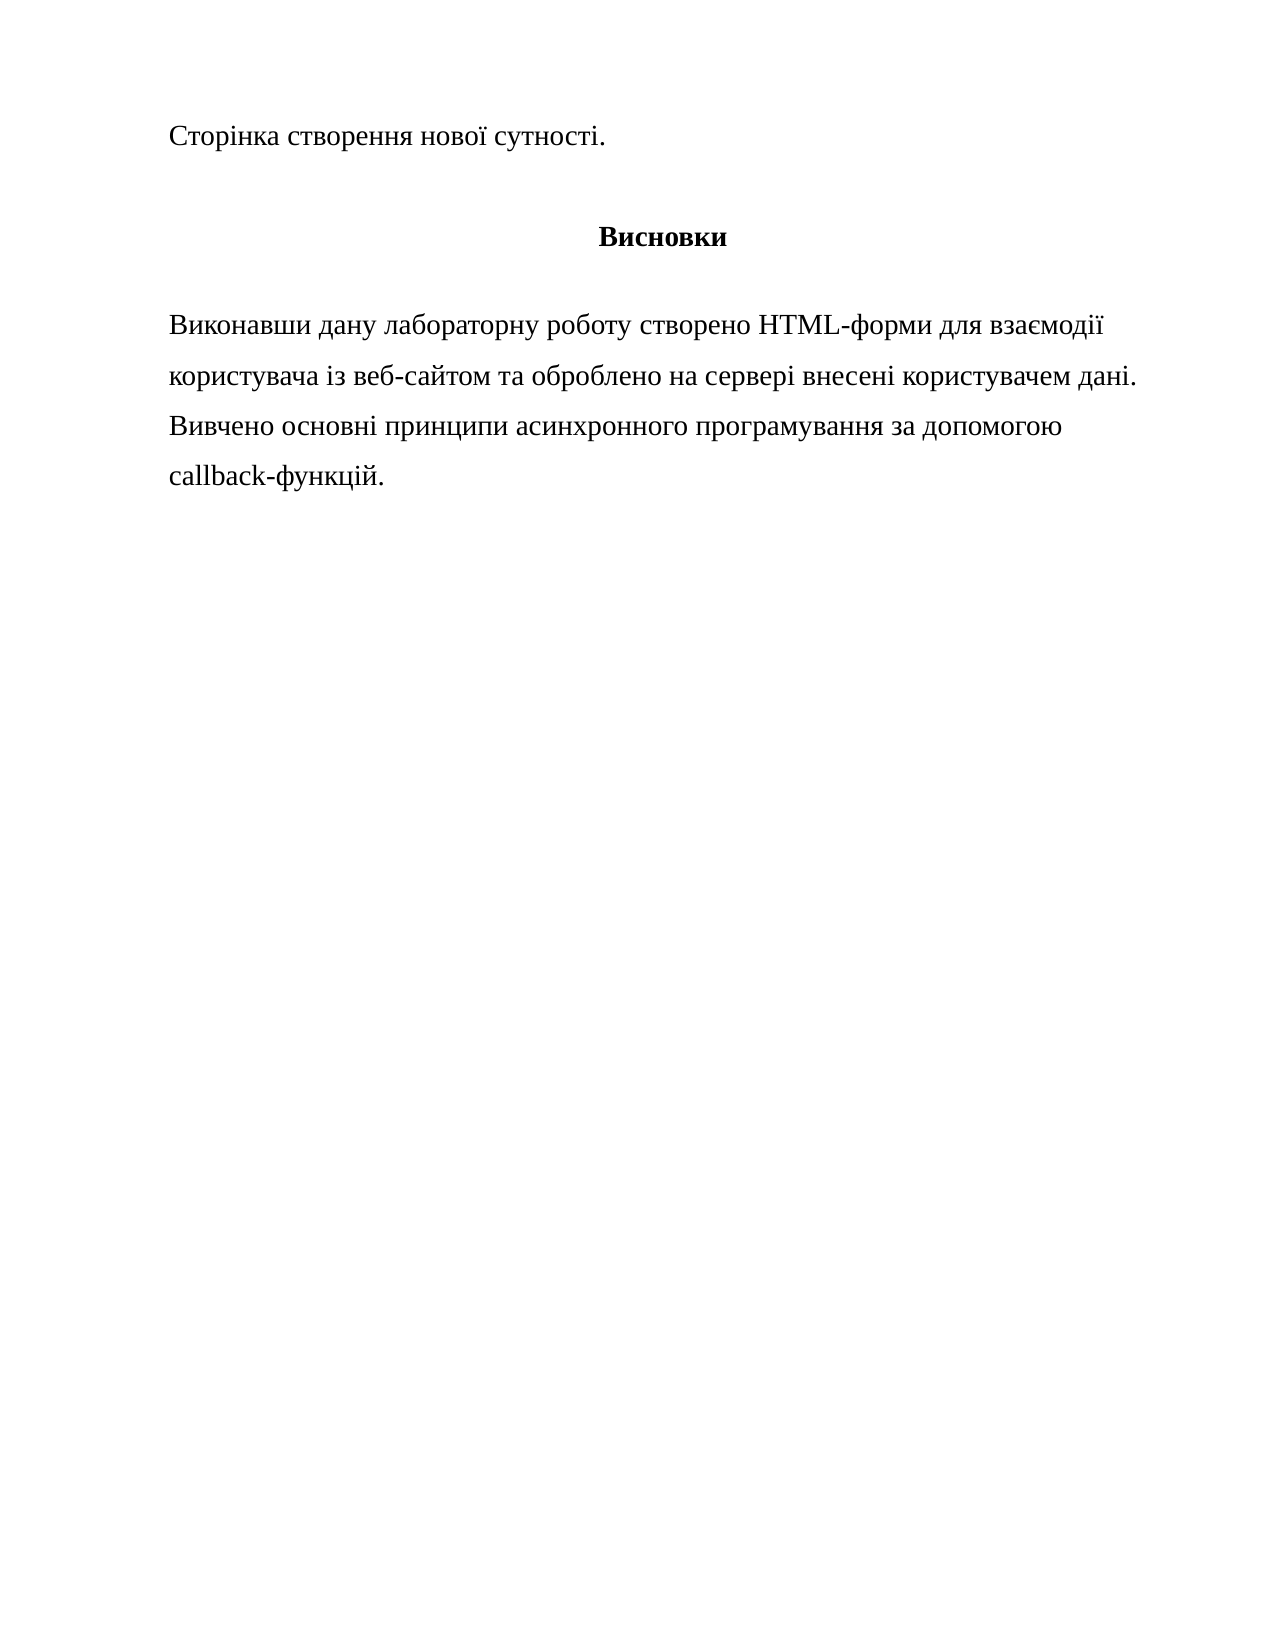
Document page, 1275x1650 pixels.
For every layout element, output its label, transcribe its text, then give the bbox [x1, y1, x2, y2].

text Виконавши дану лабораторну роботу створено HTML-форми для взаємодії користувача із веб-сайтом та оброблено на сервері внесені користувачем дані. Вивчено основні принципи асинхронного програмування за допомогою callback-функцій. [169, 307, 1157, 492]
text Сторінка створення нової сутності. [169, 118, 1157, 152]
text Висновки [169, 219, 1157, 252]
